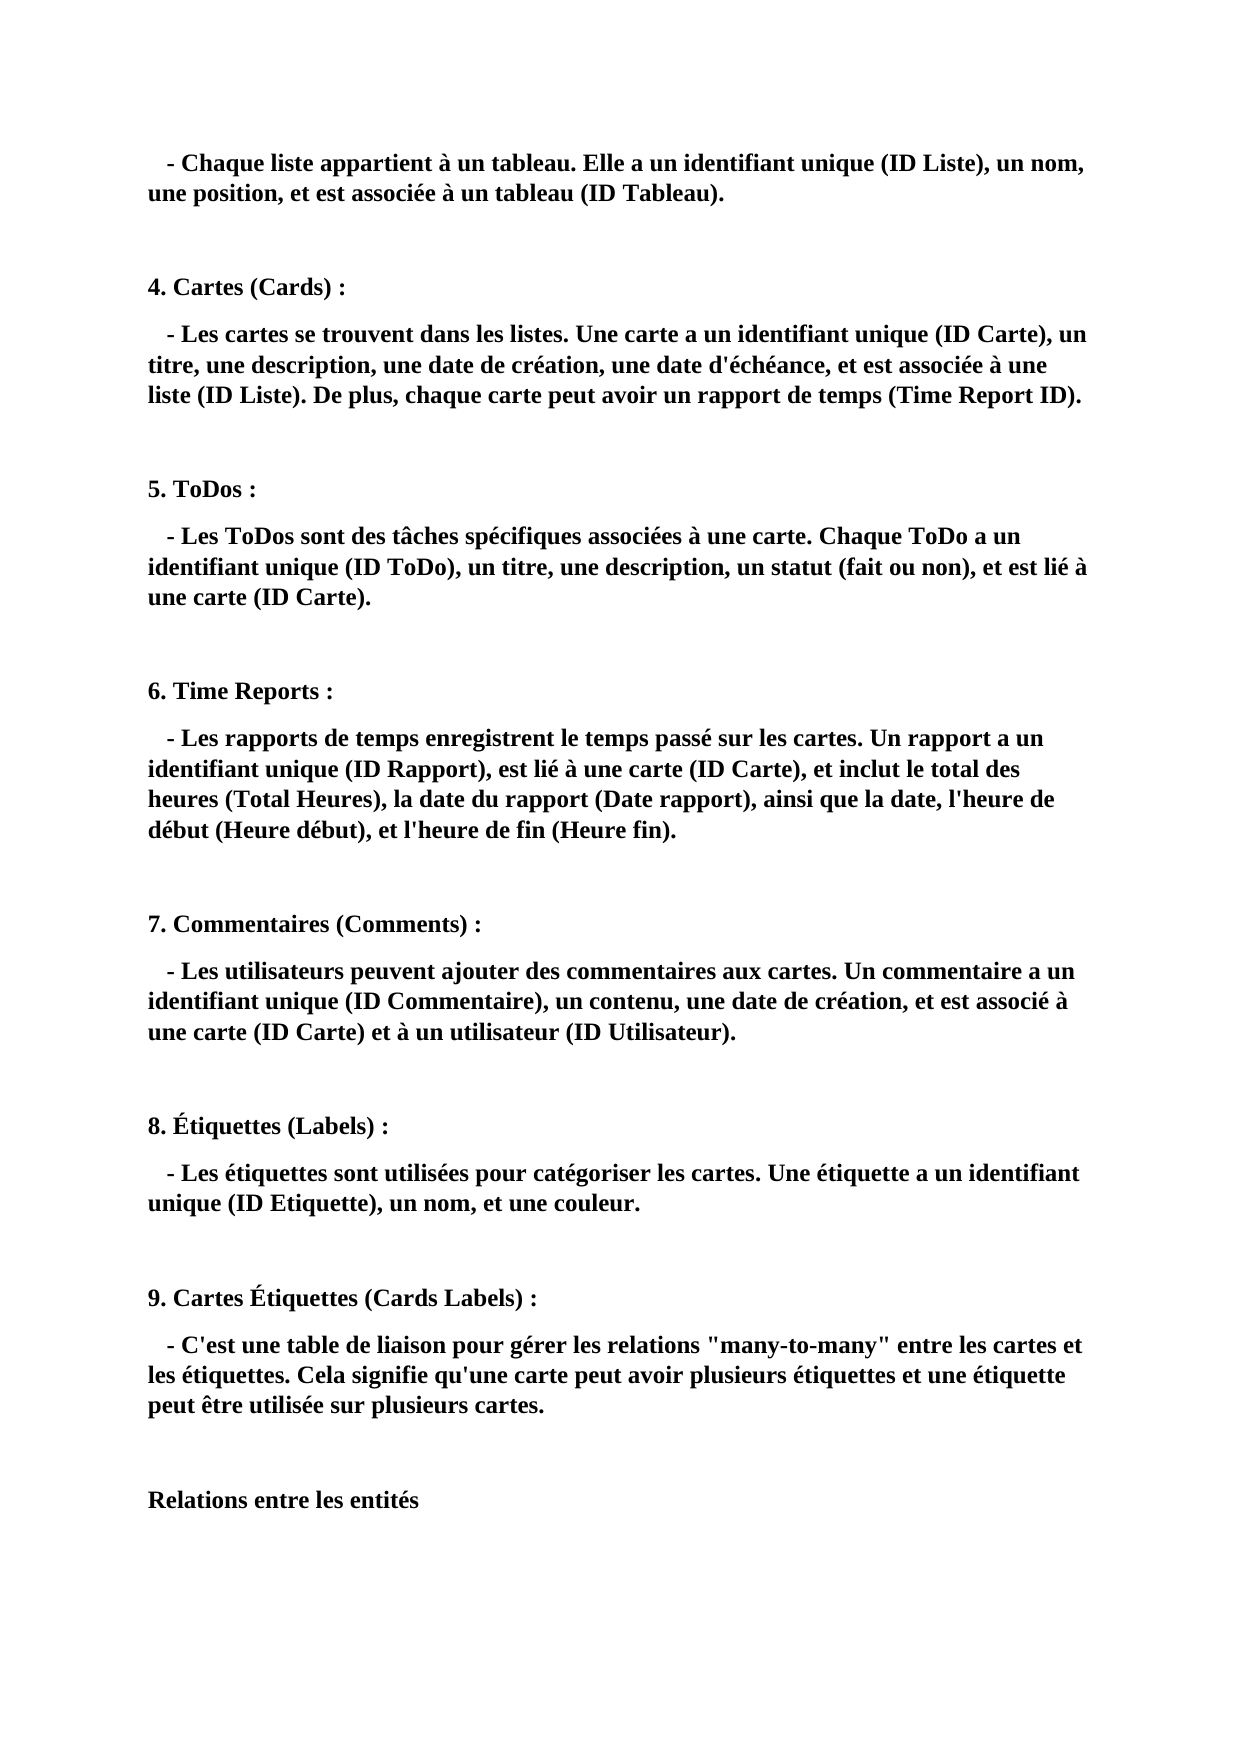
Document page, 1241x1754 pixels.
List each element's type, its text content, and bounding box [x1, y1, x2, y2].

text - Chaque liste appartient à un tableau. Elle a un identifiant unique (ID Liste), un nom, une position, et est associée à un tableau (ID Tableau). [148, 148, 1093, 207]
text - Les utilisateurs peuvent ajouter des commentaires aux cartes. Un commentaire a un identifiant unique (ID Commentaire), un contenu, une date de création, et est associé à une carte (ID Carte) et à un utilisateur (ID Utilisateur). [148, 956, 1093, 1046]
text 5. ToDos : [148, 474, 1093, 503]
text Relations entre les entités [148, 1485, 1093, 1513]
text 6. Time Reports : [148, 676, 1093, 705]
text 9. Cartes Étiquettes (Cards Labels) : [148, 1283, 1093, 1311]
text - Les cartes se trouvent dans les listes. Une carte a un identifiant unique (ID Carte), un titre, une description, une date de création, une date d'échéance, et est associée à une liste (ID Liste). De plus, chaque carte peut avoir un rapport de temps (Time Report ID). [148, 319, 1093, 409]
text 8. Étiquettes (Labels) : [148, 1111, 1093, 1140]
text - Les étiquettes sont utilisées pour catégoriser les cartes. Une étiquette a un identifiant unique (ID Etiquette), un nom, et une couleur. [148, 1158, 1093, 1217]
text - Les ToDos sont des tâches spécifiques associées à une carte. Chaque ToDo a un identifiant unique (ID ToDo), un titre, une description, un statut (fait ou non), et est lié à une carte (ID Carte). [148, 521, 1093, 611]
text 7. Commentaires (Comments) : [148, 909, 1093, 938]
text 4. Cartes (Cards) : [148, 272, 1093, 301]
text - Les rapports de temps enregistrent le temps passé sur les cartes. Un rapport a un identifiant unique (ID Rapport), est lié à une carte (ID Carte), et inclut le total des heures (Total Heures), la date du rapport (Date rapport), ainsi que la date, l'heure de début (Heure début), et l'heure de fin (Heure fin). [148, 723, 1093, 843]
text - C'est une table de liaison pour gérer les relations "many-to-many" entre les cartes et les étiquettes. Cela signifie qu'une carte peut avoir plusieurs étiquettes et une étiquette peut être utilisée sur plusieurs cartes. [148, 1330, 1093, 1419]
